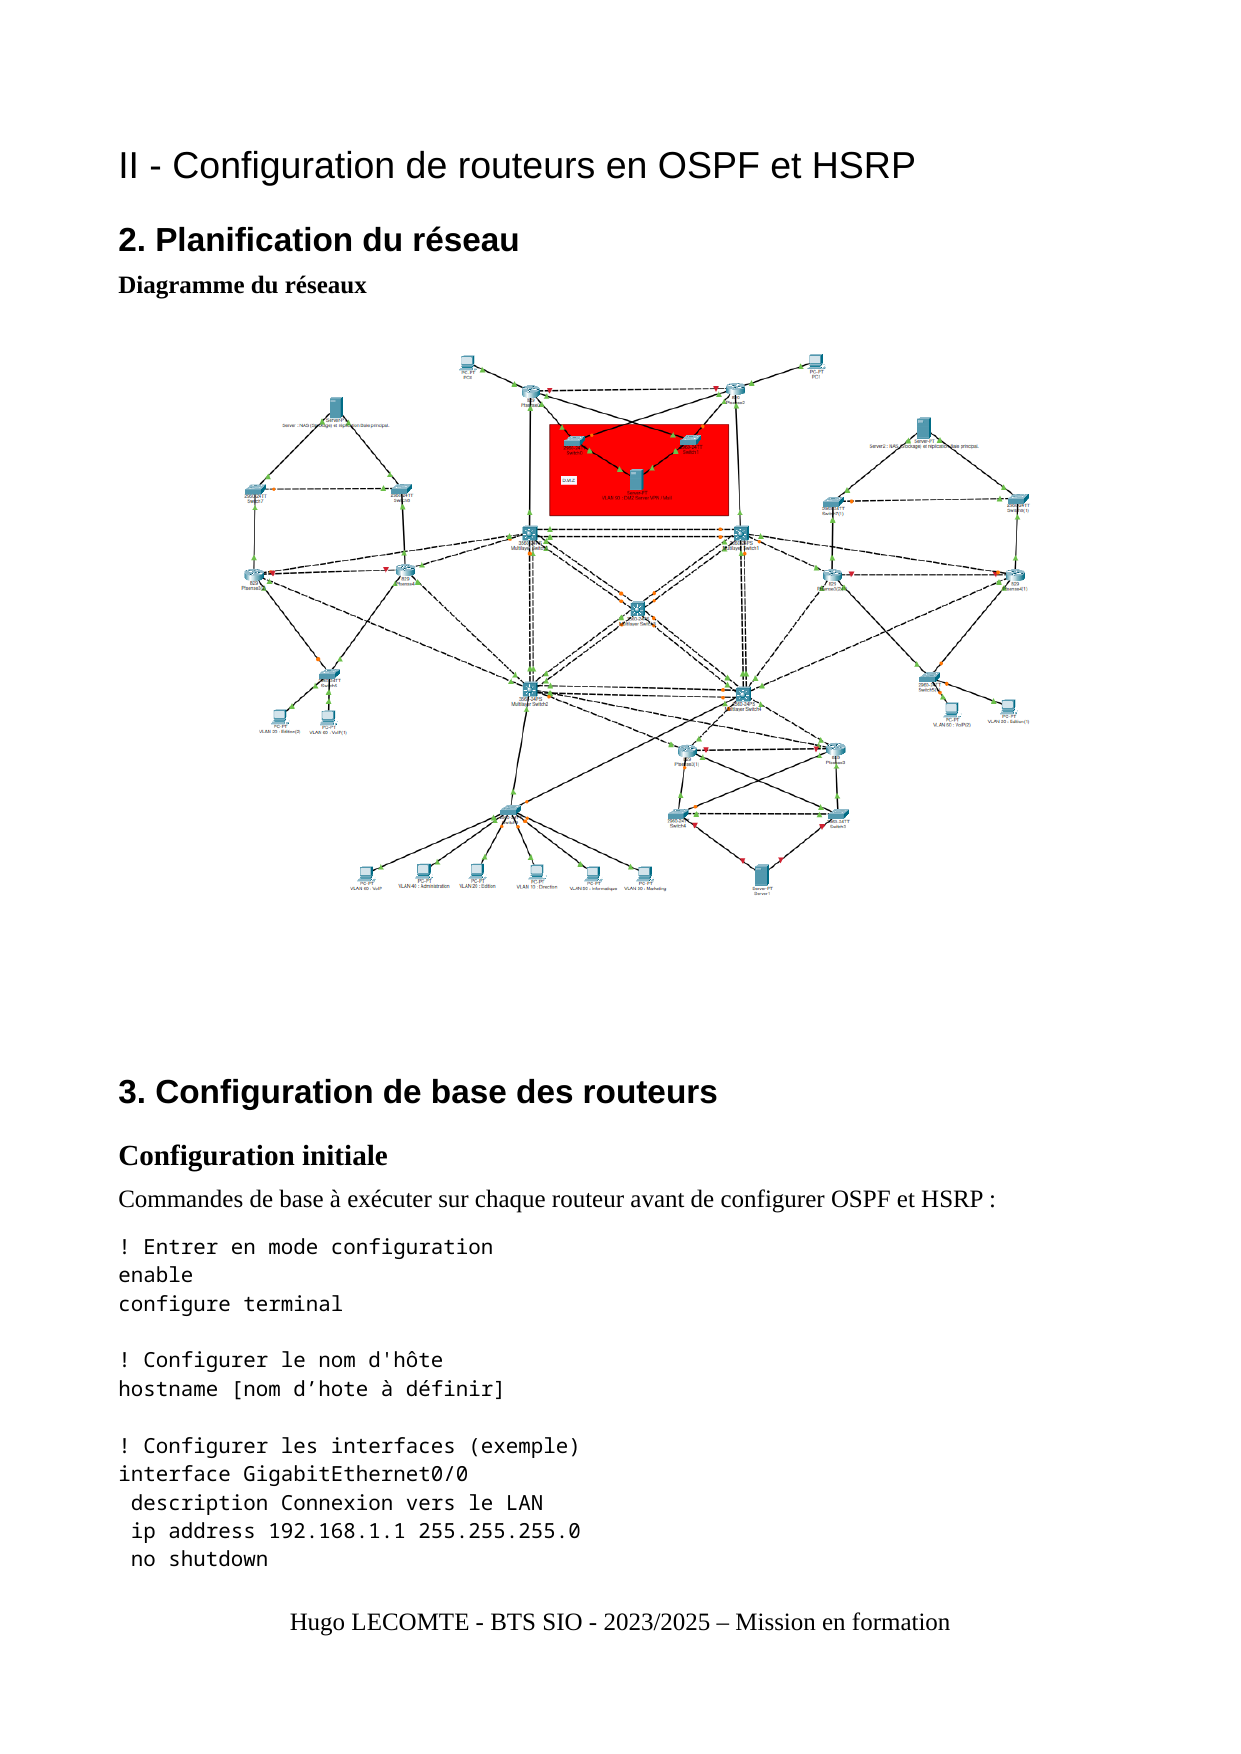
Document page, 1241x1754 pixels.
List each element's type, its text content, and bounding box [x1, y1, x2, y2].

subtitle 2. Planification du réseau [118, 219, 1122, 258]
text ip address 192.168.1.1 255.255.255.0 [118, 1516, 1122, 1544]
text Diagramme du réseaux [118, 271, 1122, 299]
text ! Configurer les interfaces (exemple) [118, 1431, 1122, 1459]
text description Connexion vers le LAN [118, 1488, 1122, 1516]
text Commandes de base à exécuter sur chaque routeur avant de configurer OSPF et HSRP : [118, 1184, 1122, 1213]
subtitle II - Configuration de routeurs en OSPF et HSRP [118, 143, 1122, 186]
text configure terminal [118, 1289, 1122, 1317]
picture [118, 318, 1123, 934]
subtitle Configuration initiale [118, 1138, 1122, 1172]
text ! Configurer le nom d'hôte [118, 1346, 1122, 1374]
text ! Entrer en mode configuration [118, 1232, 1122, 1260]
text hostname [nom d’hote à définir] [118, 1374, 1122, 1402]
text enable [118, 1260, 1122, 1289]
subtitle 3. Configuration de base des routeurs [118, 1073, 1122, 1111]
text no shutdown [118, 1544, 1122, 1573]
text interface GigabitEthernet0/0 [118, 1459, 1122, 1488]
